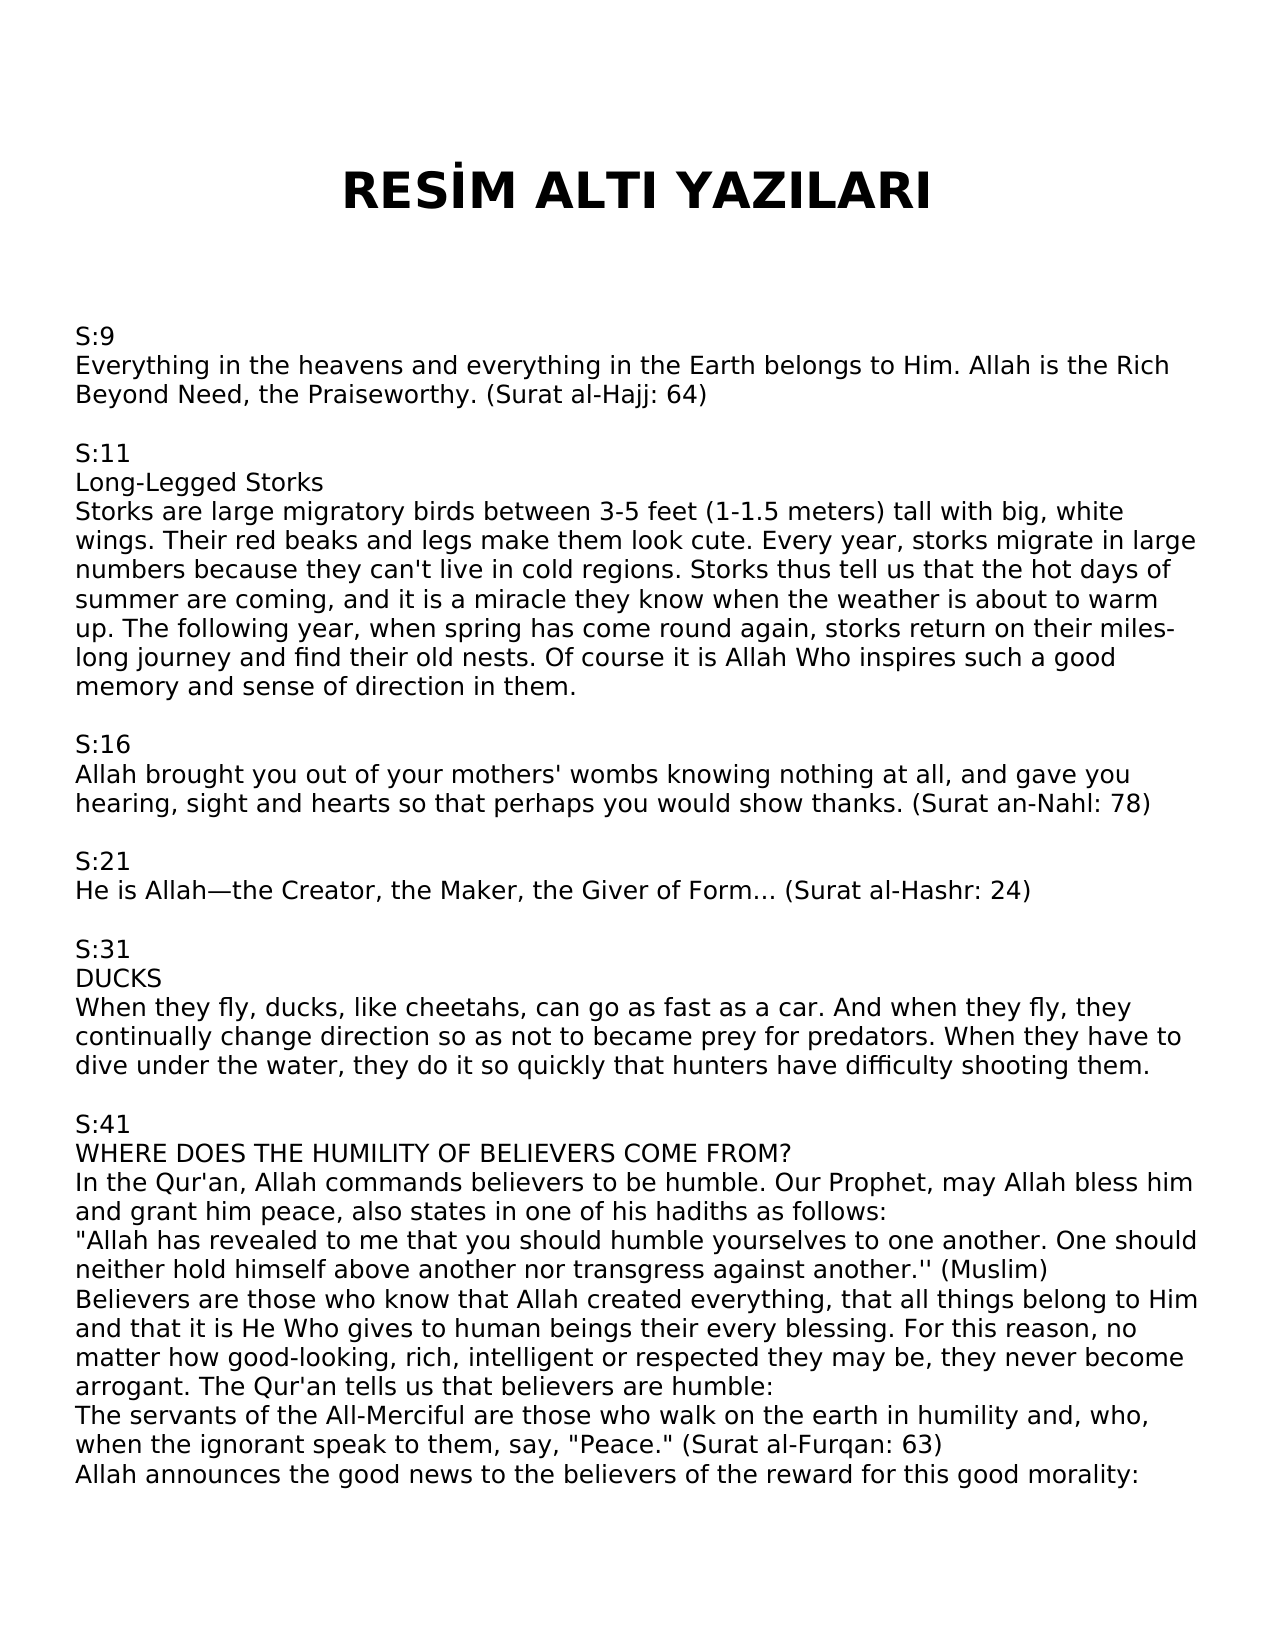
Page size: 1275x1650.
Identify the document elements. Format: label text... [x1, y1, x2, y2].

text Everything in the heavens and everything in the Earth belongs to Him. Allah is the Rich Beyond Need, the Praiseworthy. (Surat al-Hajj: 64) [75, 352, 1200, 410]
text Allah announces the good news to the believers of the reward for this good morality: [75, 1460, 1200, 1489]
text When they fly, ducks, like cheetahs, can go as fast as a car. And when they fly, they continually change direction so as not to became prey for predators. When they have to dive under the water, they do it so quickly that hunters have difficulty shooting them. [75, 993, 1200, 1081]
text He is Allah—the Creator, the Maker, the Giver of Form... (Surat al-Hashr: 24) [75, 877, 1200, 906]
text S:11 [75, 439, 1200, 468]
text In the Qur'an, Allah commands believers to be humble. Our Prophet, may Allah bless him and grant him peace, also states in one of his hadiths as follows: [75, 1168, 1200, 1227]
text S:41 [75, 1110, 1200, 1139]
text S:21 [75, 847, 1200, 877]
subtitle RESİM ALTI YAZILARI [75, 162, 1200, 221]
text The servants of the All-Merciful are those who walk on the earth in humility and, who, when the ignorant speak to them, say, "Peace." (Surat al-Furqan: 63) [75, 1402, 1200, 1460]
text Allah brought you out of your mothers' wombs knowing nothing at all, and gave you hearing, sight and hearts so that perhaps you would show thanks. (Surat an-Nahl: 78) [75, 760, 1200, 818]
text S:16 [75, 731, 1200, 760]
text WHERE DOES THE HUMILITY OF BELIEVERS COME FROM? [75, 1139, 1200, 1168]
text Believers are those who know that Allah created everything, that all things belong to Him and that it is He Who gives to human beings their every blessing. For this reason, no matter how good-looking, rich, intelligent or respected they may be, they never become arrogant. The Qur'an tells us that believers are humble: [75, 1285, 1200, 1402]
text S:9 [75, 322, 1200, 352]
text "Allah has revealed to me that you should humble yourselves to one another. One should neither hold himself above another nor transgress against another.'' (Muslim) [75, 1227, 1200, 1285]
text Long-Legged Storks [75, 468, 1200, 497]
text Storks are large migratory birds between 3-5 feet (1-1.5 meters) tall with big, white wings. Their red beaks and legs make them look cute. Every year, storks migrate in large numbers because they can't live in cold regions. Storks thus tell us that the hot days of summer are coming, and it is a miracle they know when the weather is about to warm up. The following year, when spring has come round again, storks return on their miles-long journey and find their old nests. Of course it is Allah Who inspires such a good memory and sense of direction in them. [75, 497, 1200, 702]
text S:31 [75, 935, 1200, 964]
text DUCKS [75, 964, 1200, 993]
